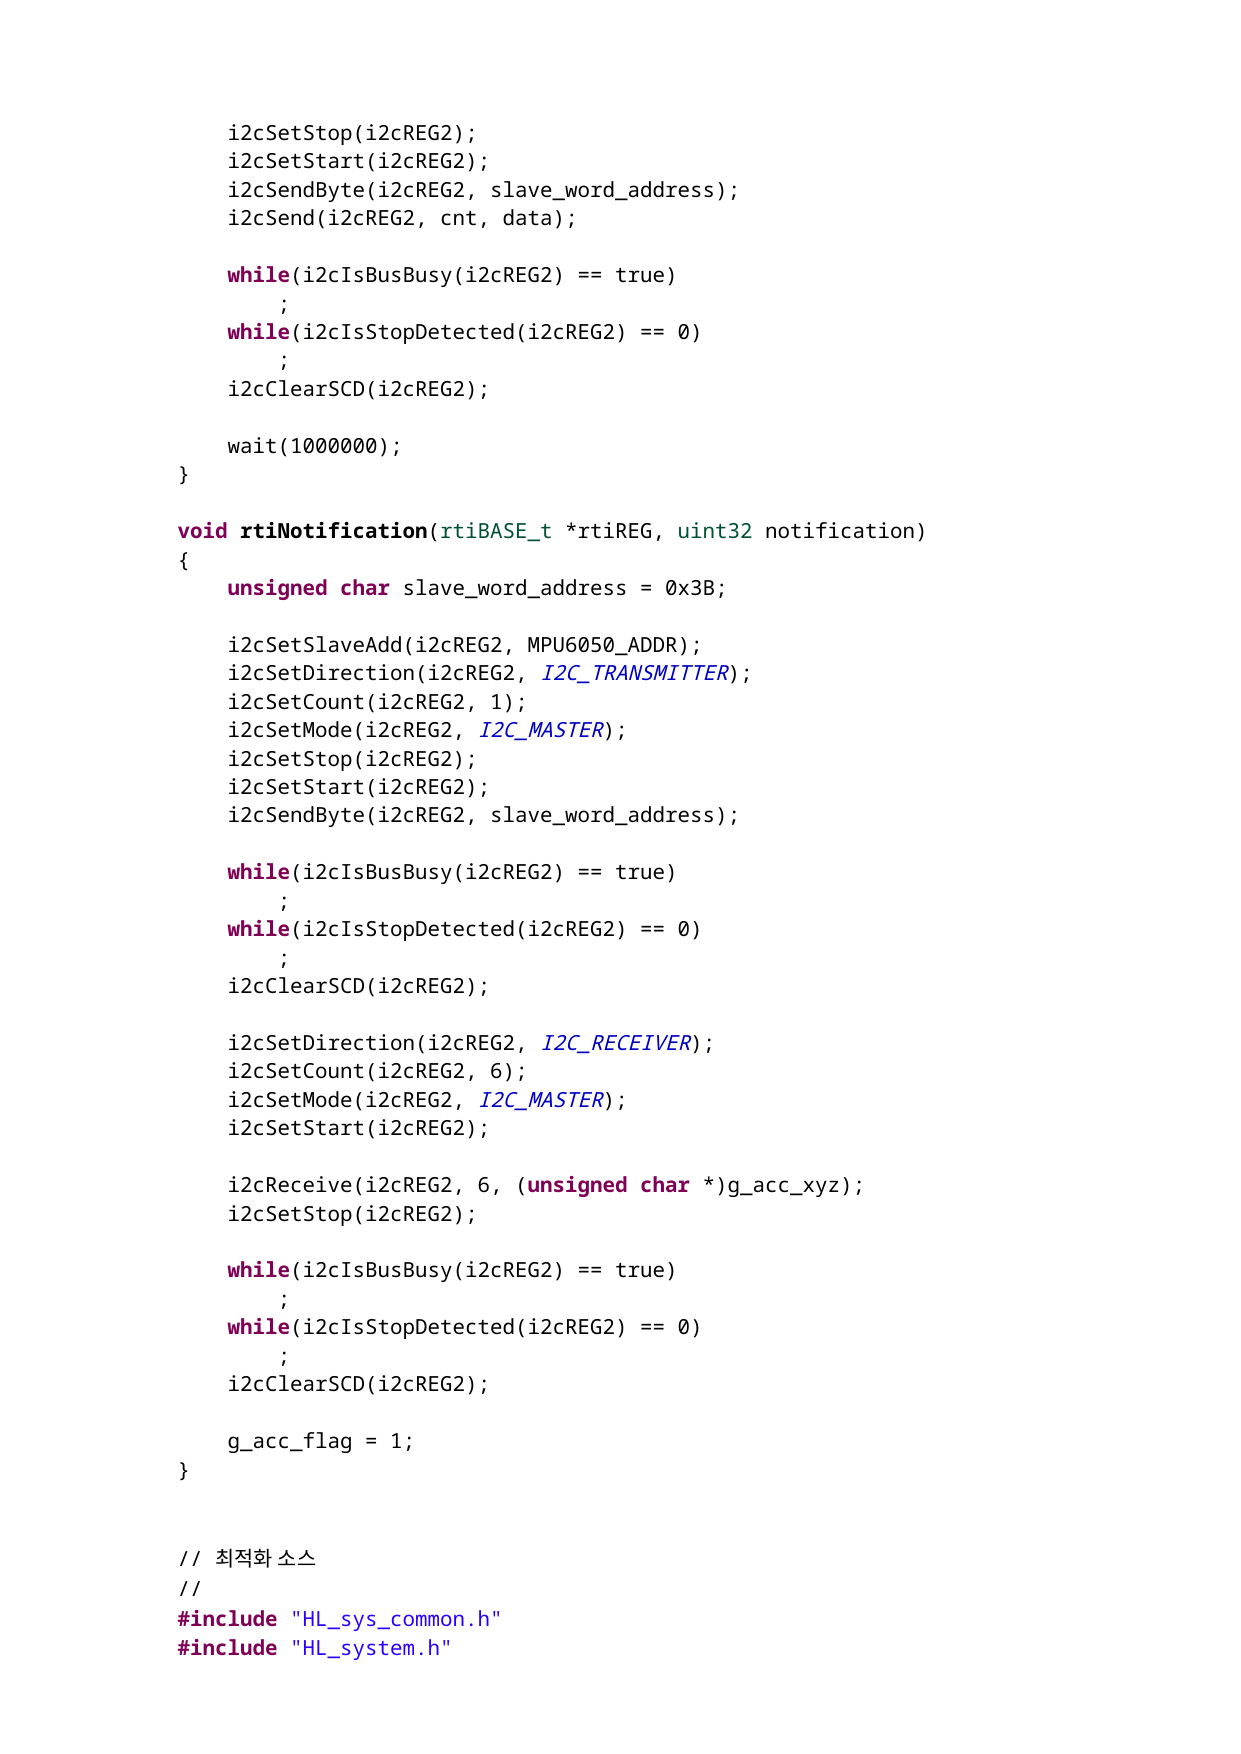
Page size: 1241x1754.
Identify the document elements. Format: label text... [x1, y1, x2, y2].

text i2cSetStart(i2cREG2); [177, 772, 1063, 801]
text i2cSendByte(i2cREG2, slave_word_address); [177, 801, 1063, 829]
text i2cSetMode(i2cREG2, I2C_MASTER); [177, 715, 1063, 744]
text ; [177, 289, 1063, 317]
text ; [177, 1341, 1063, 1369]
text i2cReceive(i2cREG2, 6, (unsigned char *)g_acc_xyz); [177, 1170, 1063, 1199]
text i2cSetMode(i2cREG2, I2C_MASTER); [177, 1085, 1063, 1113]
text #include "HL_sys_common.h" [177, 1604, 1063, 1632]
text while(i2cIsStopDetected(i2cREG2) == 0) [177, 317, 1063, 346]
text ; [177, 886, 1063, 914]
text // [177, 1574, 1063, 1602]
text i2cSetSlaveAdd(i2cREG2, MPU6050_ADDR); [177, 630, 1063, 658]
text i2cClearSCD(i2cREG2); [177, 374, 1063, 402]
text unsigned char slave_word_address = 0x3B; [177, 573, 1063, 602]
text ; [177, 346, 1063, 374]
text i2cSetDirection(i2cREG2, I2C_RECEIVER); [177, 1028, 1063, 1057]
text i2cSetDirection(i2cREG2, I2C_TRANSMITTER); [177, 658, 1063, 687]
text ; [177, 943, 1063, 971]
text i2cClearSCD(i2cREG2); [177, 971, 1063, 1000]
text i2cSendByte(i2cREG2, slave_word_address); [177, 175, 1063, 203]
text i2cSetStop(i2cREG2); [177, 1199, 1063, 1227]
text i2cSetStop(i2cREG2); [177, 744, 1063, 772]
text g_acc_flag = 1; [177, 1426, 1063, 1455]
text i2cSend(i2cREG2, cnt, data); [177, 203, 1063, 232]
text i2cClearSCD(i2cREG2); [177, 1369, 1063, 1398]
text // 최적화 소스 [177, 1544, 1063, 1572]
text } [177, 459, 1063, 488]
text while(i2cIsBusBusy(i2cREG2) == true) [177, 1256, 1063, 1284]
text { [177, 545, 1063, 573]
text ; [177, 1284, 1063, 1312]
text wait(1000000); [177, 431, 1063, 459]
text void rtiNotification(rtiBASE_t *rtiREG, uint32 notification) [177, 516, 1063, 545]
text while(i2cIsBusBusy(i2cREG2) == true) [177, 260, 1063, 289]
text } [177, 1455, 1063, 1483]
text while(i2cIsStopDetected(i2cREG2) == 0) [177, 914, 1063, 943]
text i2cSetCount(i2cREG2, 6); [177, 1057, 1063, 1085]
text i2cSetCount(i2cREG2, 1); [177, 687, 1063, 715]
text i2cSetStart(i2cREG2); [177, 1113, 1063, 1142]
text i2cSetStart(i2cREG2); [177, 147, 1063, 175]
text #include "HL_system.h" [177, 1633, 1063, 1662]
text while(i2cIsBusBusy(i2cREG2) == true) [177, 857, 1063, 886]
text i2cSetStop(i2cREG2); [177, 118, 1063, 147]
text while(i2cIsStopDetected(i2cREG2) == 0) [177, 1312, 1063, 1341]
